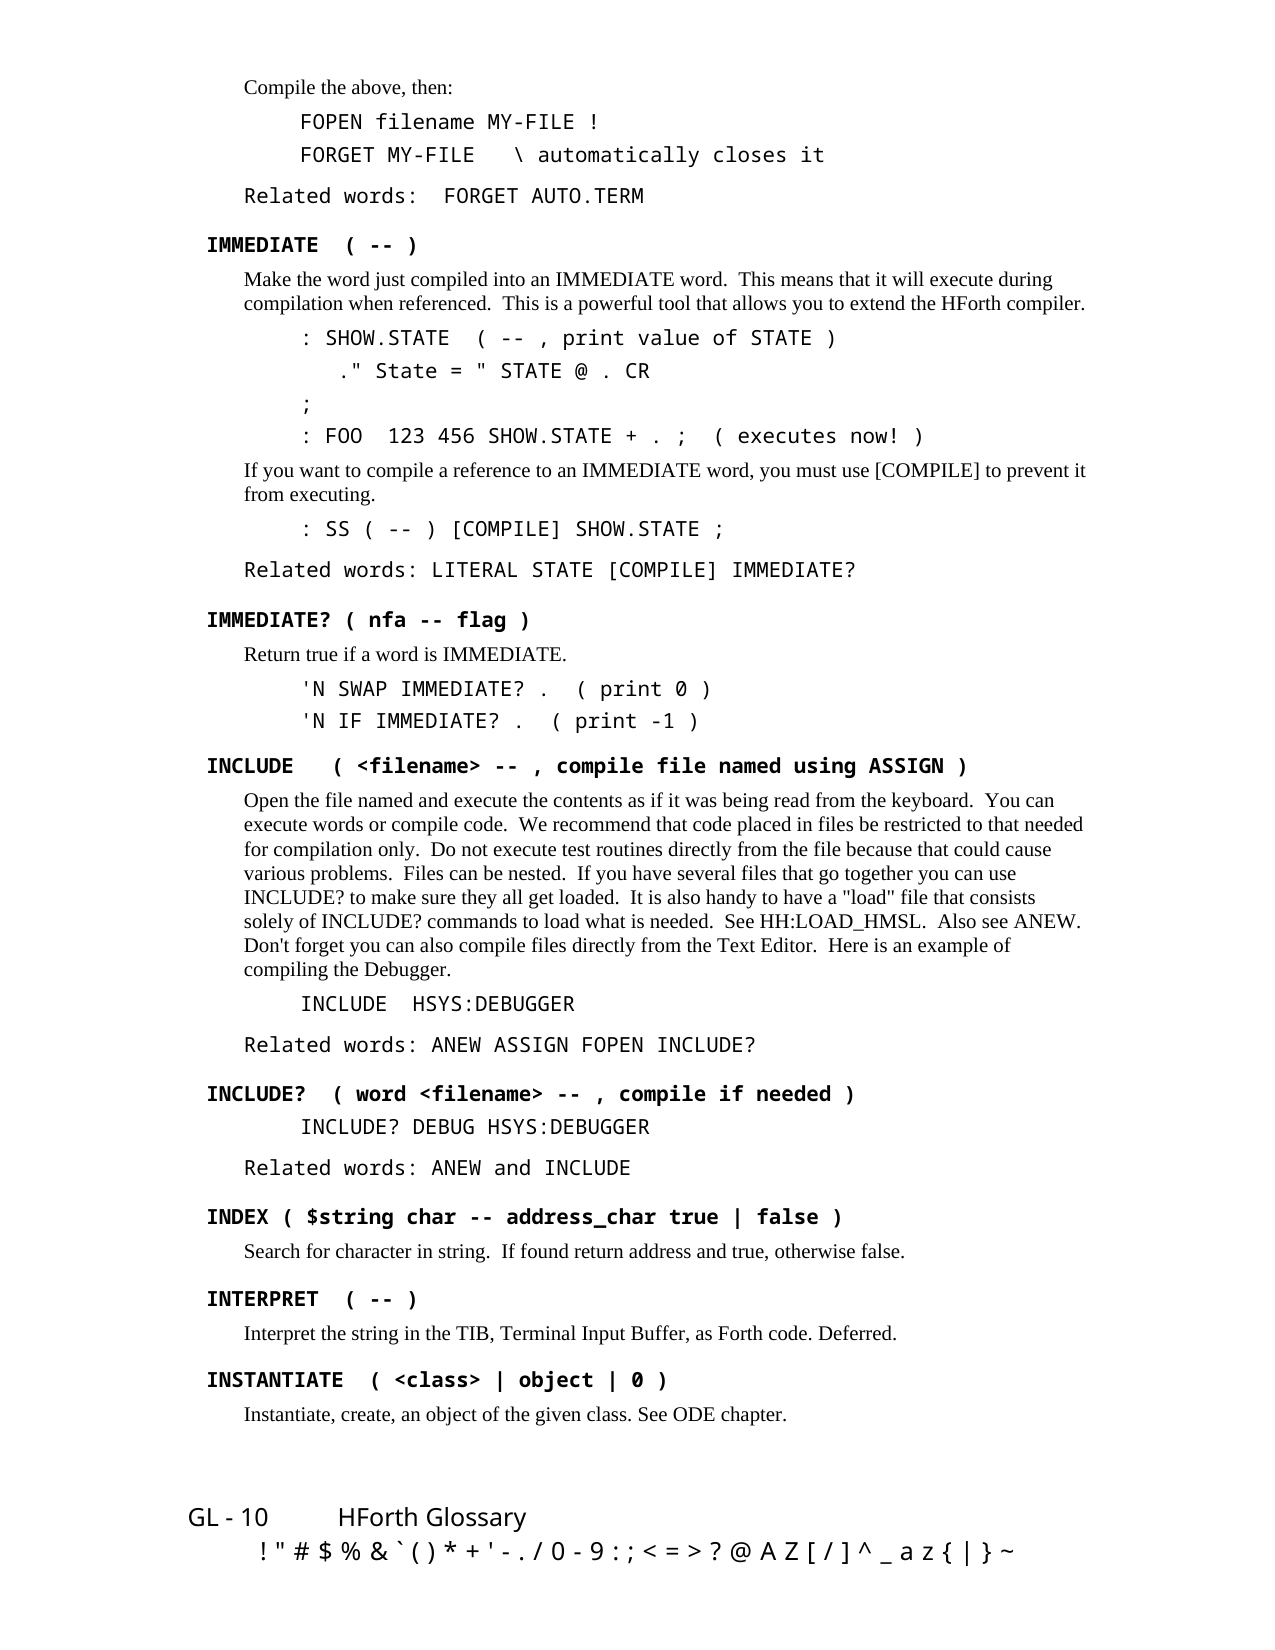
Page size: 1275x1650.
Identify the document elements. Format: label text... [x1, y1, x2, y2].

text INCLUDE? DEBUG HSYS:DEBUGGER [300, 1112, 1087, 1140]
text Related words: FORGET AUTO.TERM [244, 181, 1087, 209]
text Related words: ANEW ASSIGN FOPEN INCLUDE? [244, 1030, 1087, 1058]
text Instantiate, create, an object of the given class. See ODE chapter. [244, 1402, 1087, 1426]
text Interpret the string in the TIB, Terminal Input Buffer, as Forth code. Deferred. [244, 1321, 1087, 1345]
text Compile the above, then: [244, 75, 1087, 99]
text 'N IF IMMEDIATE? . ( print -1 ) [300, 706, 1087, 735]
text INTERPRET ( -- ) [206, 1284, 1162, 1312]
text IMMEDIATE? ( nfa -- flag ) [206, 605, 1162, 633]
text Make the word just compiled into an IMMEDIATE word. This means that it will execute during compilation when referenced. This is a powerful tool that allows you to extend the HForth compiler. [244, 267, 1087, 315]
text : SHOW.STATE ( -- , print value of STATE ) [300, 323, 1087, 352]
text Open the file named and execute the contents as if it was being read from the keyboard. You can execute words or compile code. We recommend that code placed in files be restricted to that needed for compilation only. Do not execute test routines directly from the file because that could cause various problems. Files can be nested. If you have several files that go together you can use INCLUDE? to make sure they all get loaded. It is also handy to have a "load" file that consists solely of INCLUDE? commands to load what is needed. See HH:LOAD_HMSL. Also see ANEW. Don't forget you can also compile files directly from the Text Editor. Here is an example of compiling the Debugger. [244, 788, 1087, 981]
text INSTANTIATE ( <class> | object | 0 ) [206, 1366, 1162, 1394]
text FOPEN filename MY-FILE ! [300, 107, 1087, 136]
text Related words: LITERAL STATE [COMPILE] IMMEDIATE? [244, 555, 1087, 584]
text ." State = " STATE @ . CR [300, 356, 1087, 384]
text 'N SWAP IMMEDIATE? . ( print 0 ) [300, 674, 1087, 702]
text If you want to compile a reference to an IMMEDIATE word, you must use [COMPILE] to prevent it from executing. [244, 458, 1087, 506]
text IMMEDIATE ( -- ) [206, 230, 1162, 259]
text INDEX ( $string char -- address_char true | false ) [206, 1202, 1162, 1231]
text INCLUDE? ( word <filename> -- , compile if needed ) [206, 1079, 1162, 1108]
text Return true if a word is IMMEDIATE. [244, 641, 1087, 666]
text : FOO 123 456 SHOW.STATE + . ; ( executes now! ) [300, 421, 1087, 450]
text Search for character in string. If found return address and true, otherwise false. [244, 1239, 1087, 1263]
text INCLUDE HSYS:DEBUGGER [300, 989, 1087, 1018]
text ; [300, 389, 1087, 417]
text INCLUDE ( <filename> -- , compile file named using ASSIGN ) [206, 752, 1162, 780]
text FORGET MY-FILE \ automatically closes it [300, 140, 1087, 168]
text Related words: ANEW and INCLUDE [244, 1153, 1087, 1181]
text : SS ( -- ) [COMPILE] SHOW.STATE ; [300, 514, 1087, 543]
